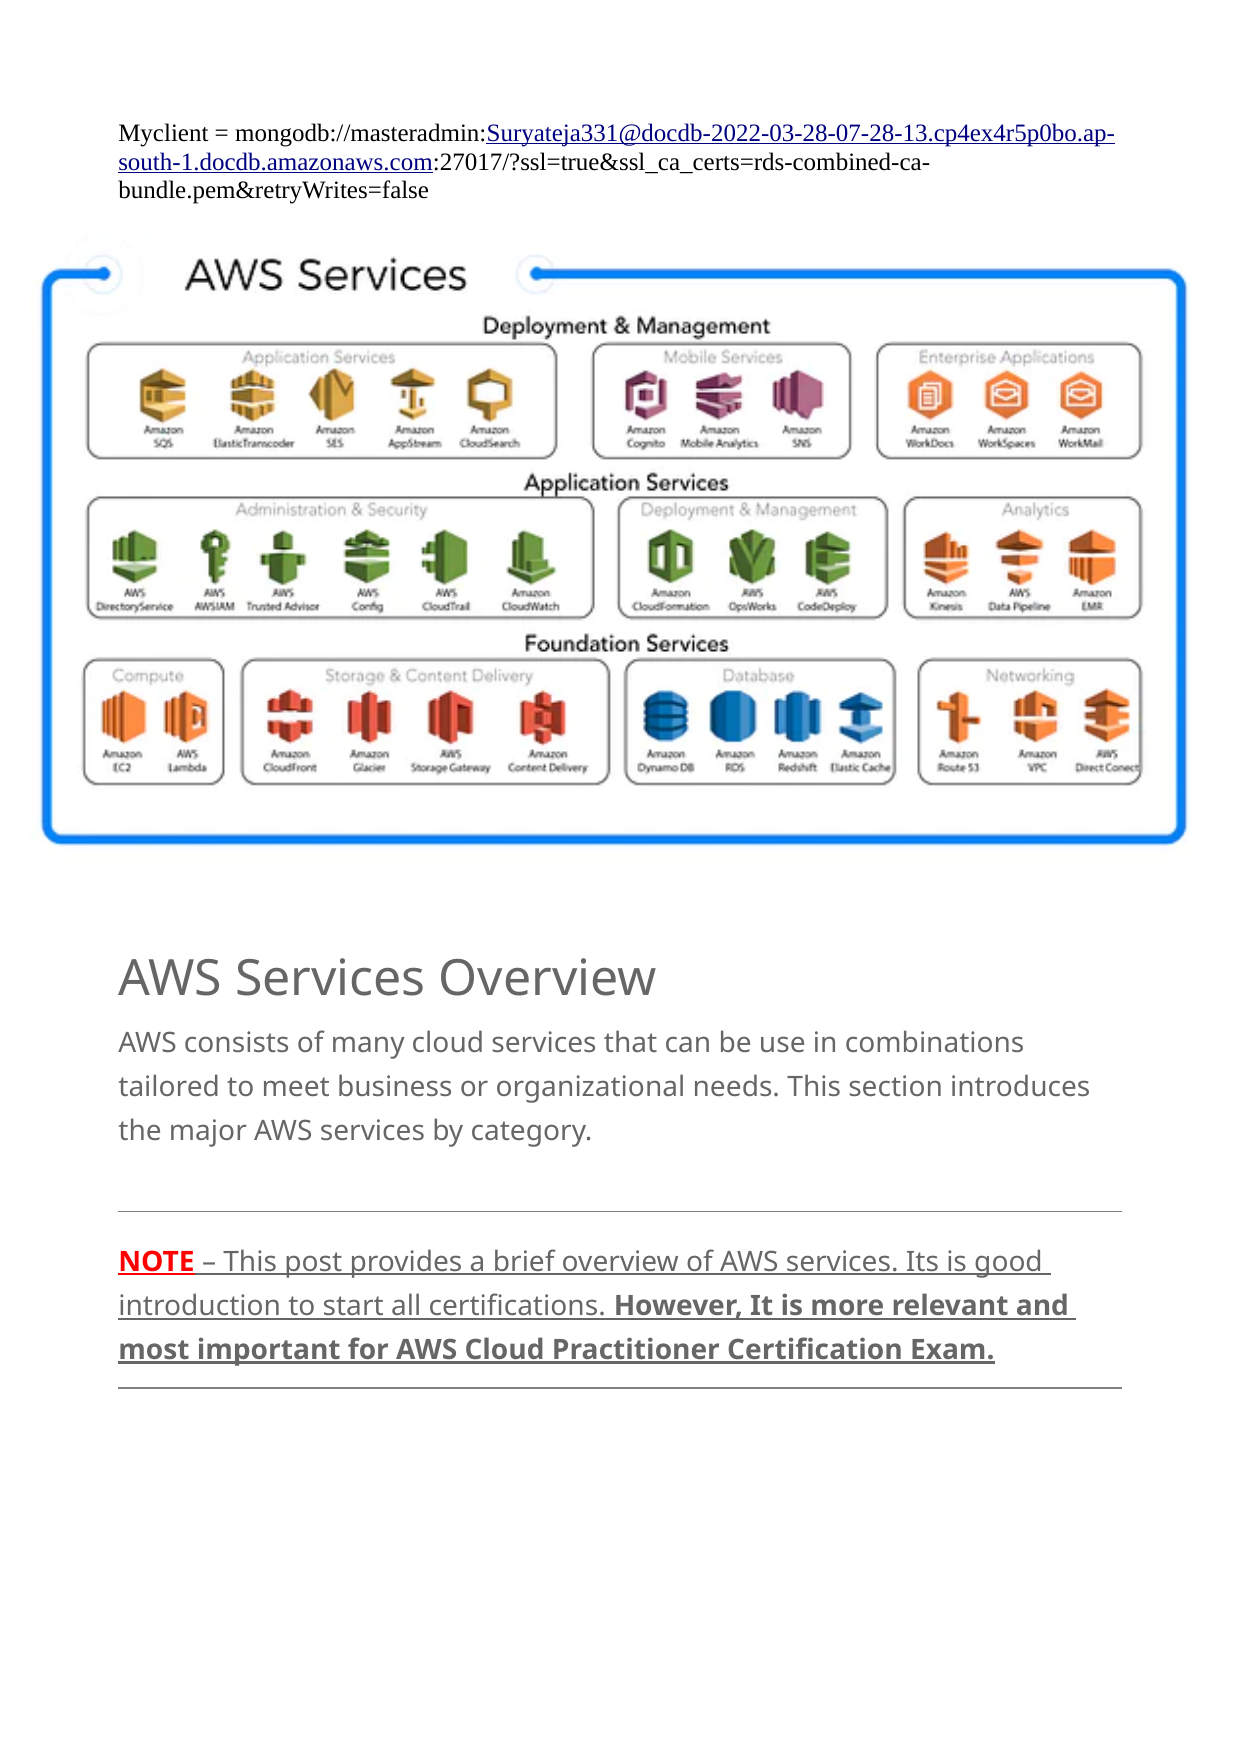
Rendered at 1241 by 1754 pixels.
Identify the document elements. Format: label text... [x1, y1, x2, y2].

text AWS consists of many cloud services that can be use in combinations tailored to meet business or organizational needs. This section introduces the major AWS services by category. [118, 1022, 1122, 1149]
text Myclient = mongodb://masteradmin:Suryateja331@docdb-2022-03-28-07-28-13.cp4ex4r5p0bo.ap-south-1.docdb.amazonaws.com:27017/?ssl=true&ssl_ca_certs=rds-combined-ca-bundle.pem&retryWrites=false [118, 118, 1122, 204]
picture [29, 233, 1204, 860]
text NOTE – This post provides a brief overview of AWS services. Its is good introduction to start all certifications. However, It is more relevant and most important for AWS Cloud Practitioner Certification Exam. [118, 1241, 1122, 1367]
subtitle AWS Services Overview [118, 942, 1122, 1010]
